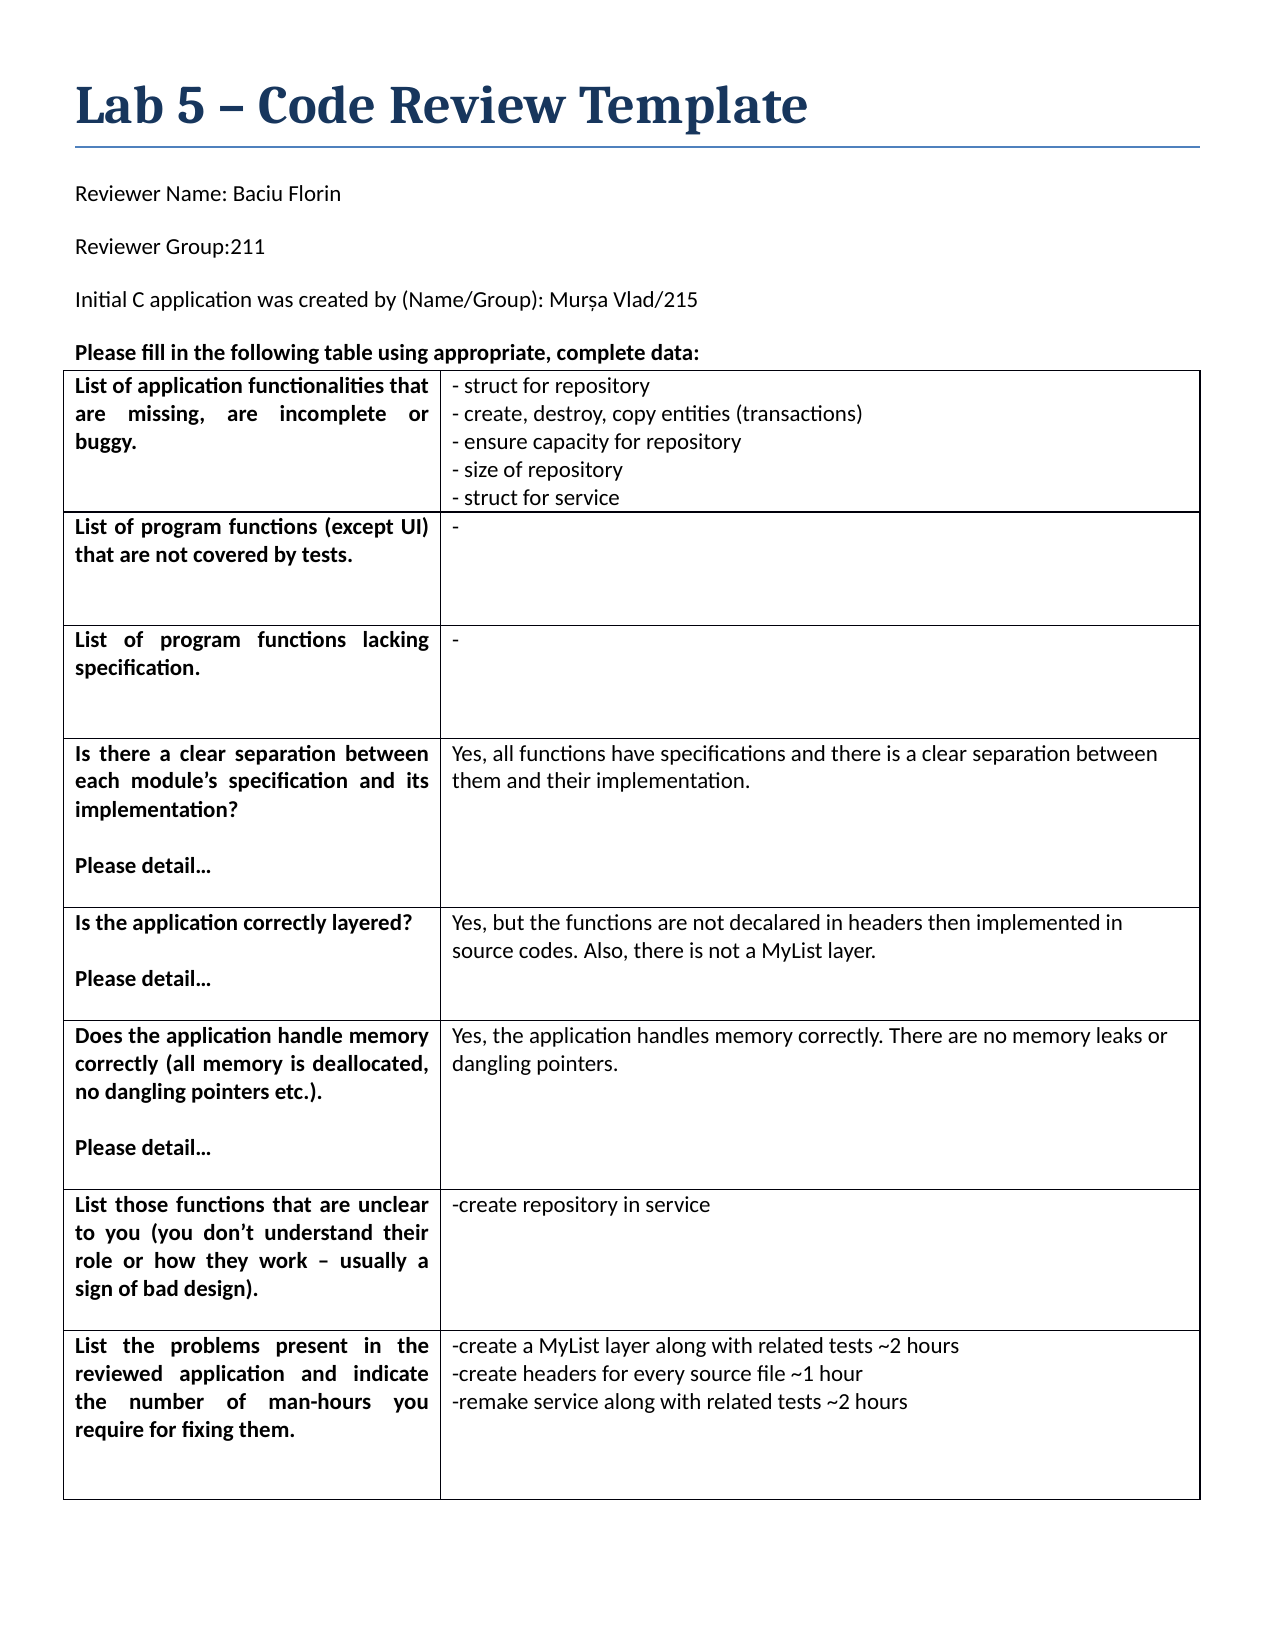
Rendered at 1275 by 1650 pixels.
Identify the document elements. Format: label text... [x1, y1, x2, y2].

text Reviewer Name: Baciu Florin [75, 179, 1200, 207]
table_cell - [441, 626, 1199, 738]
table_cell -create repository in service [441, 1190, 1199, 1330]
table_header - struct for repository - create, destroy, copy entities (transactions) - ensure capacity for repository - size of repository - struct for service [441, 371, 1199, 511]
table_cell List the problems present in the reviewed application and indicate the number of man-hours you require for fixing them. [64, 1331, 440, 1499]
table_cell Does the application handle memory correctly (all memory is deallocated, no dangling pointers etc.). Please detail… [64, 1021, 440, 1189]
table_cell List of program functions lacking specification. [64, 626, 440, 738]
table_cell - [441, 513, 1199, 624]
table_cell -create a MyList layer along with related tests ~2 hours -create headers for every source file ~1 hour -remake service along with related tests ~2 hours [441, 1331, 1199, 1499]
title Lab 5 – Code Review Template [75, 75, 1200, 146]
table_cell Yes, but the functions are not decalared in headers then implemented in source codes. Also, there is not a MyList layer. [441, 908, 1199, 1020]
table_cell Is the application correctly layered? Please detail… [64, 908, 440, 1020]
table_cell Yes, the application handles memory correctly. There are no memory leaks or dangling pointers. [441, 1021, 1199, 1189]
text Reviewer Group:211 [75, 232, 1200, 260]
table_cell Is there a clear separation between each module’s specification and its implementation? Please detail… [64, 739, 440, 907]
text Please fill in the following table using appropriate, complete data: [75, 338, 1200, 366]
table_cell Yes, all functions have specifications and there is a clear separation between them and their implementation. [441, 739, 1199, 907]
table_header List of application functionalities that are missing, are incomplete or buggy. [64, 371, 440, 511]
text Initial C application was created by (Name/Group): Murșa Vlad/215 [75, 285, 1200, 313]
table_cell List of program functions (except UI) that are not covered by tests. [64, 513, 440, 624]
table_cell List those functions that are unclear to you (you don’t understand their role or how they work – usually a sign of bad design). [64, 1190, 440, 1330]
